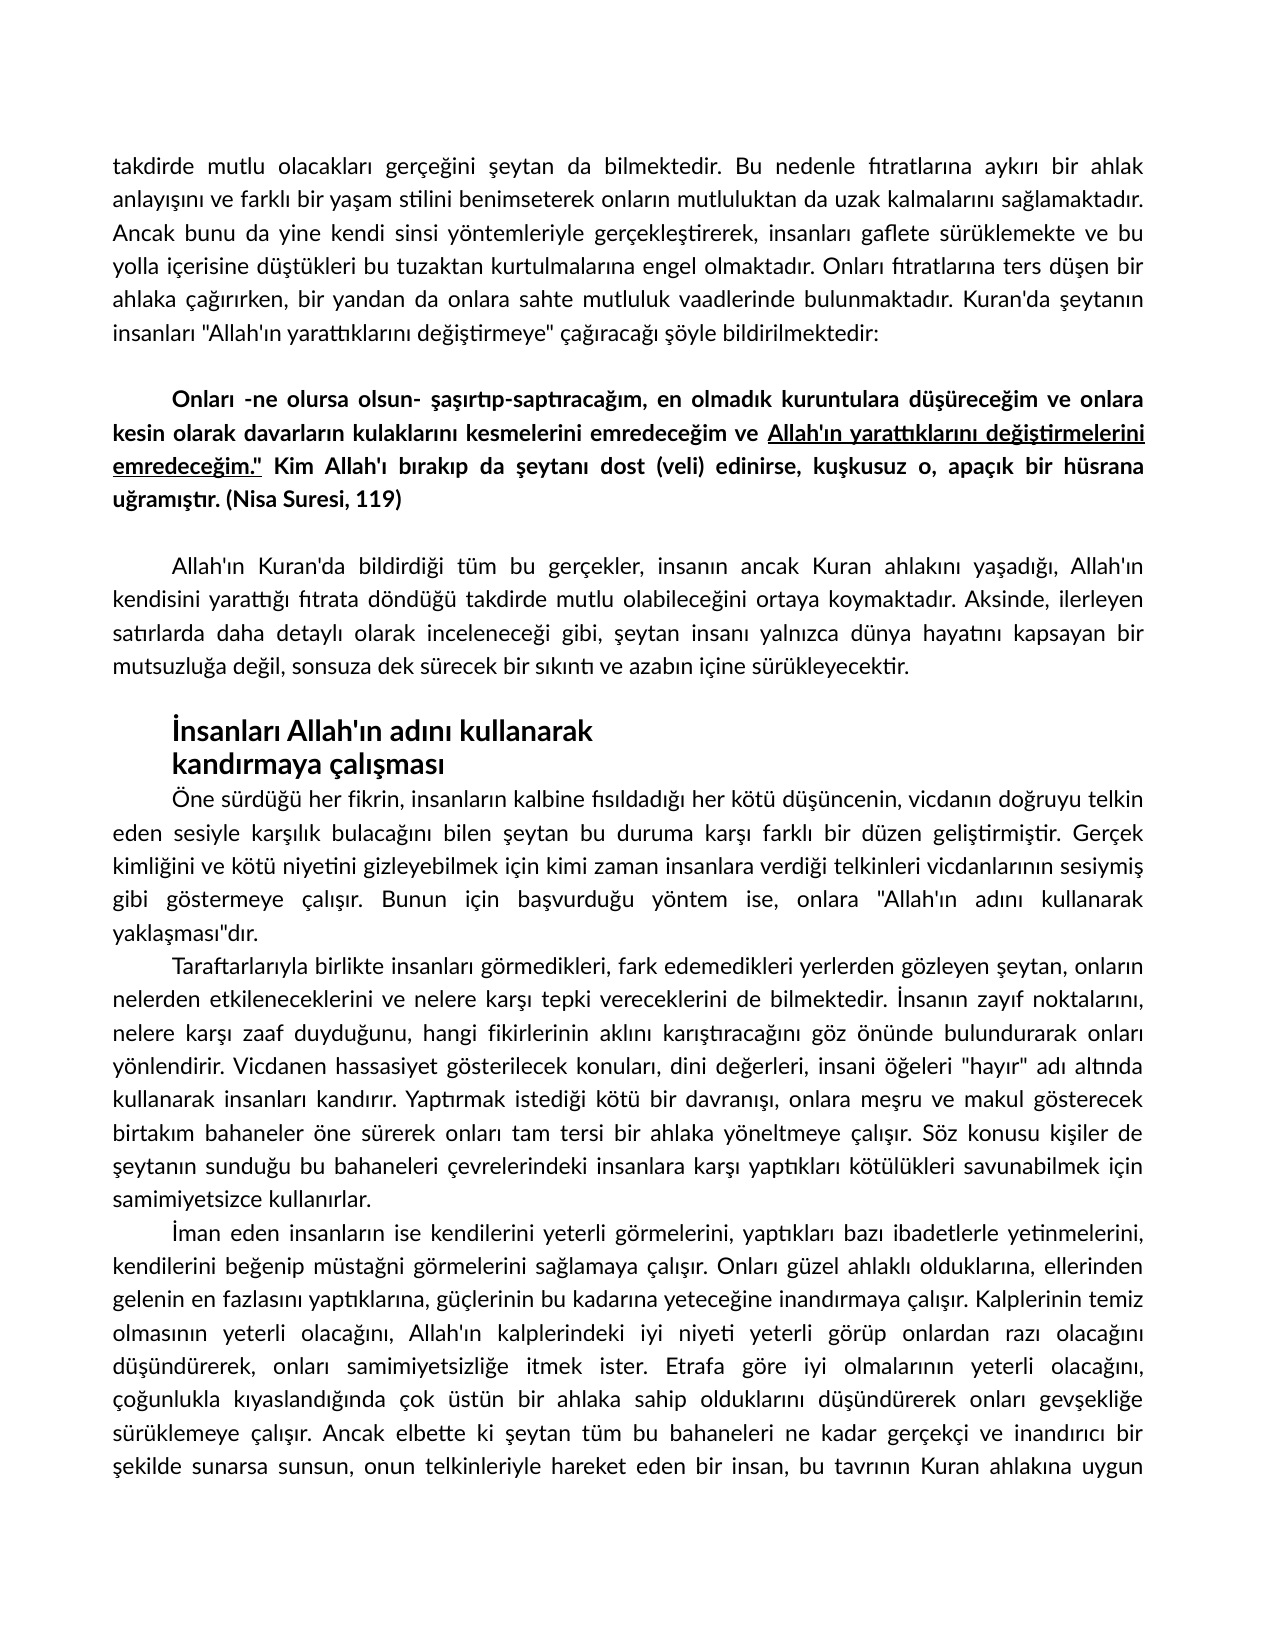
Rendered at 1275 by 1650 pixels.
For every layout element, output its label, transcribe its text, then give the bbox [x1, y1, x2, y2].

text Taraftarlarıyla birlikte insanları görmedikleri, fark edemedikleri yerlerden gözleyen şeytan, onların nelerden etkileneceklerini ve nelere karşı tepki vereceklerini de bilmektedir. İnsanın zayıf noktalarını, nelere karşı zaaf duyduğunu, hangi fikirlerinin aklını karıştıracağını göz önünde bulundurarak onları yönlendirir. Vicdanen hassasiyet gösterilecek konuları, dini değerleri, insani öğeleri "hayır" adı altında kullanarak insanları kandırır. Yaptırmak istediği kötü bir davranışı, onlara meşru ve makul gösterecek birtakım bahaneler öne sürerek onları tam tersi bir ahlaka yöneltmeye çalışır. Söz konusu kişiler de şeytanın sunduğu bu bahaneleri çevrelerindeki insanlara karşı yaptıkları kötülükleri savunabilmek için samimiyetsizce kullanırlar. [112, 948, 1145, 1214]
text kandırmaya çalışması [112, 748, 1145, 781]
text İman eden insanların ise kendilerini yeterli görmelerini, yaptıkları bazı ibadetlerle yetinmelerini, kendilerini beğenip müstağni görmelerini sağlamaya çalışır. Onları güzel ahlaklı olduklarına, ellerinden gelenin en fazlasını yaptıklarına, güçlerinin bu kadarına yeteceğine inandırmaya çalışır. Kalplerinin temiz olmasının yeterli olacağını, Allah'ın kalplerindeki iyi niyeti yeterli görüp onlardan razı olacağını düşündürerek, onları samimiyetsizliğe itmek ister. Etrafa göre iyi olmalarının yeterli olacağını, çoğunlukla kıyaslandığında çok üstün bir ahlaka sahip olduklarını düşündürerek onları gevşekliğe sürüklemeye çalışır. Ancak elbette ki şeytan tüm bu bahaneleri ne kadar gerçekçi ve inandırıcı bir şekilde sunarsa sunsun, onun telkinleriyle hareket eden bir insan, bu tavrının Kuran ahlakına uygun [112, 1214, 1145, 1481]
text Öne sürdüğü her fikrin, insanların kalbine fısıldadığı her kötü düşüncenin, vicdanın doğruyu telkin eden sesiyle karşılık bulacağını bilen şeytan bu duruma karşı farklı bir düzen geliştirmiştir. Gerçek kimliğini ve kötü niyetini gizleyebilmek için kimi zaman insanlara verdiği telkinleri vicdanlarının sesiymiş gibi göstermeye çalışır. Bunun için başvurduğu yöntem ise, onlara "Allah'ın adını kullanarak yaklaşması"dır. [112, 781, 1145, 948]
text takdirde mutlu olacakları gerçeğini şeytan da bilmektedir. Bu nedenle fıtratlarına aykırı bir ahlak anlayışını ve farklı bir yaşam stilini benimseterek onların mutluluktan da uzak kalmalarını sağlamaktadır. Ancak bunu da yine kendi sinsi yöntemleriyle gerçekleştirerek, insanları gaflete sürüklemekte ve bu yolla içerisine düştükleri bu tuzaktan kurtulmalarına engel olmaktadır. Onları fıtratlarına ters düşen bir ahlaka çağırırken, bir yandan da onlara sahte mutluluk vaadlerinde bulunmaktadır. Kuran'da şeytanın insanları "Allah'ın yarattıklarını değiştirmeye" çağıracağı şöyle bildirilmektedir: [112, 148, 1145, 348]
text Allah'ın Kuran'da bildirdiği tüm bu gerçekler, insanın ancak Kuran ahlakını yaşadığı, Allah'ın kendisini yarattığı fıtrata döndüğü takdirde mutlu olabileceğini ortaya koymaktadır. Aksinde, ilerleyen satırlarda daha detaylı olarak inceleneceği gibi, şeytan insanı yalnızca dünya hayatını kapsayan bir mutsuzluğa değil, sonsuza dek sürecek bir sıkıntı ve azabın içine sürükleyecektir. [112, 548, 1145, 681]
text Onları -ne olursa olsun- şaşırtıp-saptıracağım, en olmadık kuruntulara düşüreceğim ve onlara kesin olarak davarların kulaklarını kesmelerini emredeceğim ve Allah'ın yarattıklarını değiştirmelerini emredeceğim." Kim Allah'ı bırakıp da şeytanı dost (veli) edinirse, kuşkusuz o, apaçık bir hüsrana uğramıştır. (Nisa Suresi, 119) [112, 381, 1145, 514]
text İnsanları Allah'ın adını kullanarak [112, 714, 1145, 748]
